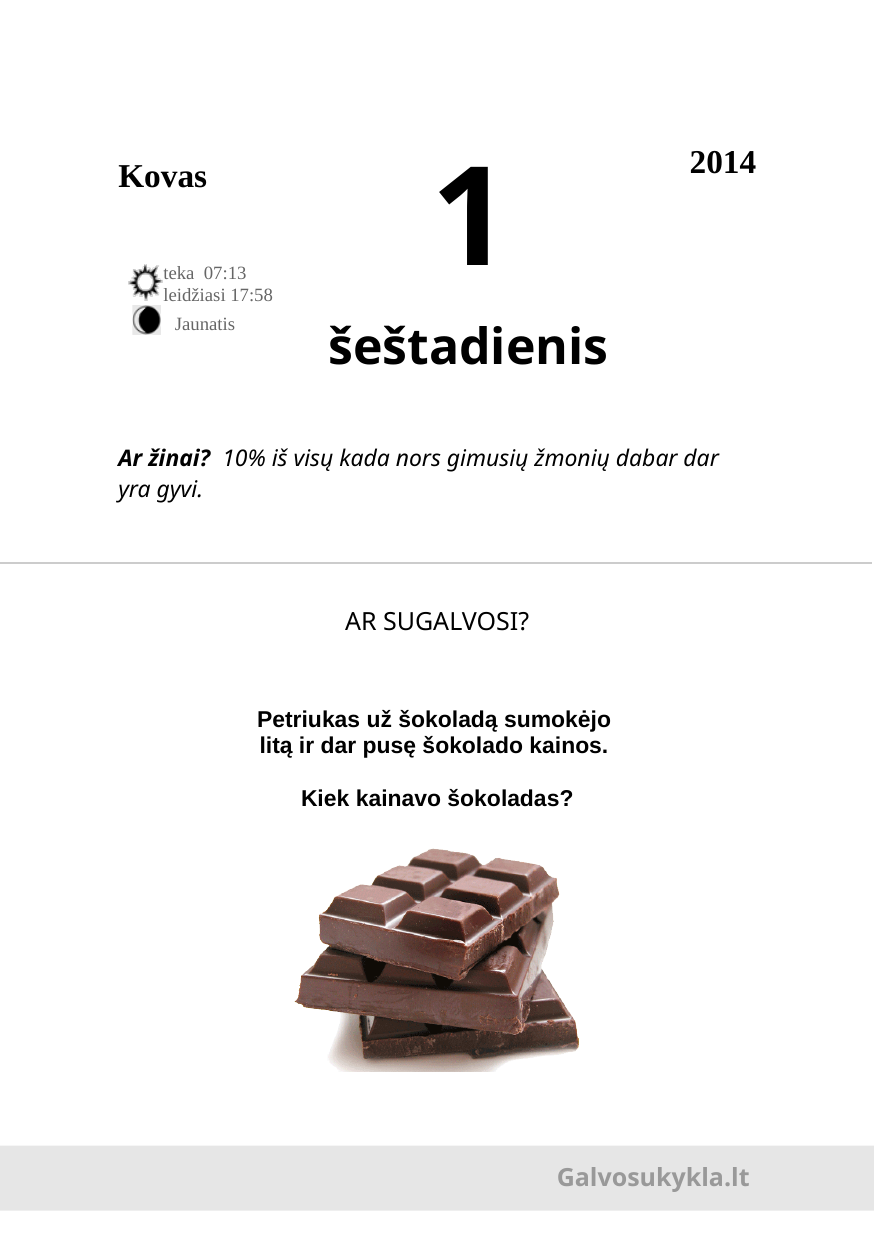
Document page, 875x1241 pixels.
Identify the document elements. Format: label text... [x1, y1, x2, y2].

table_header 2014 [638, 118, 756, 379]
text Ar žinai? 10% iš visų kada nors gimusių žmonių dabar dar yra gyvi. [118, 442, 756, 504]
table_header Kovas teka 07:13 leidžiasi 17:58 Jaunatis [118, 118, 298, 379]
text Petriukas už šokoladą sumokėjo litą ir dar pusę šokolado kainos. [118, 706, 756, 759]
picture [292, 840, 582, 1072]
table_header 1 šeštadienis [299, 118, 638, 379]
text AR SUGALVOSI? [118, 604, 756, 638]
text Kiek kainavo šokoladas? [118, 785, 756, 811]
